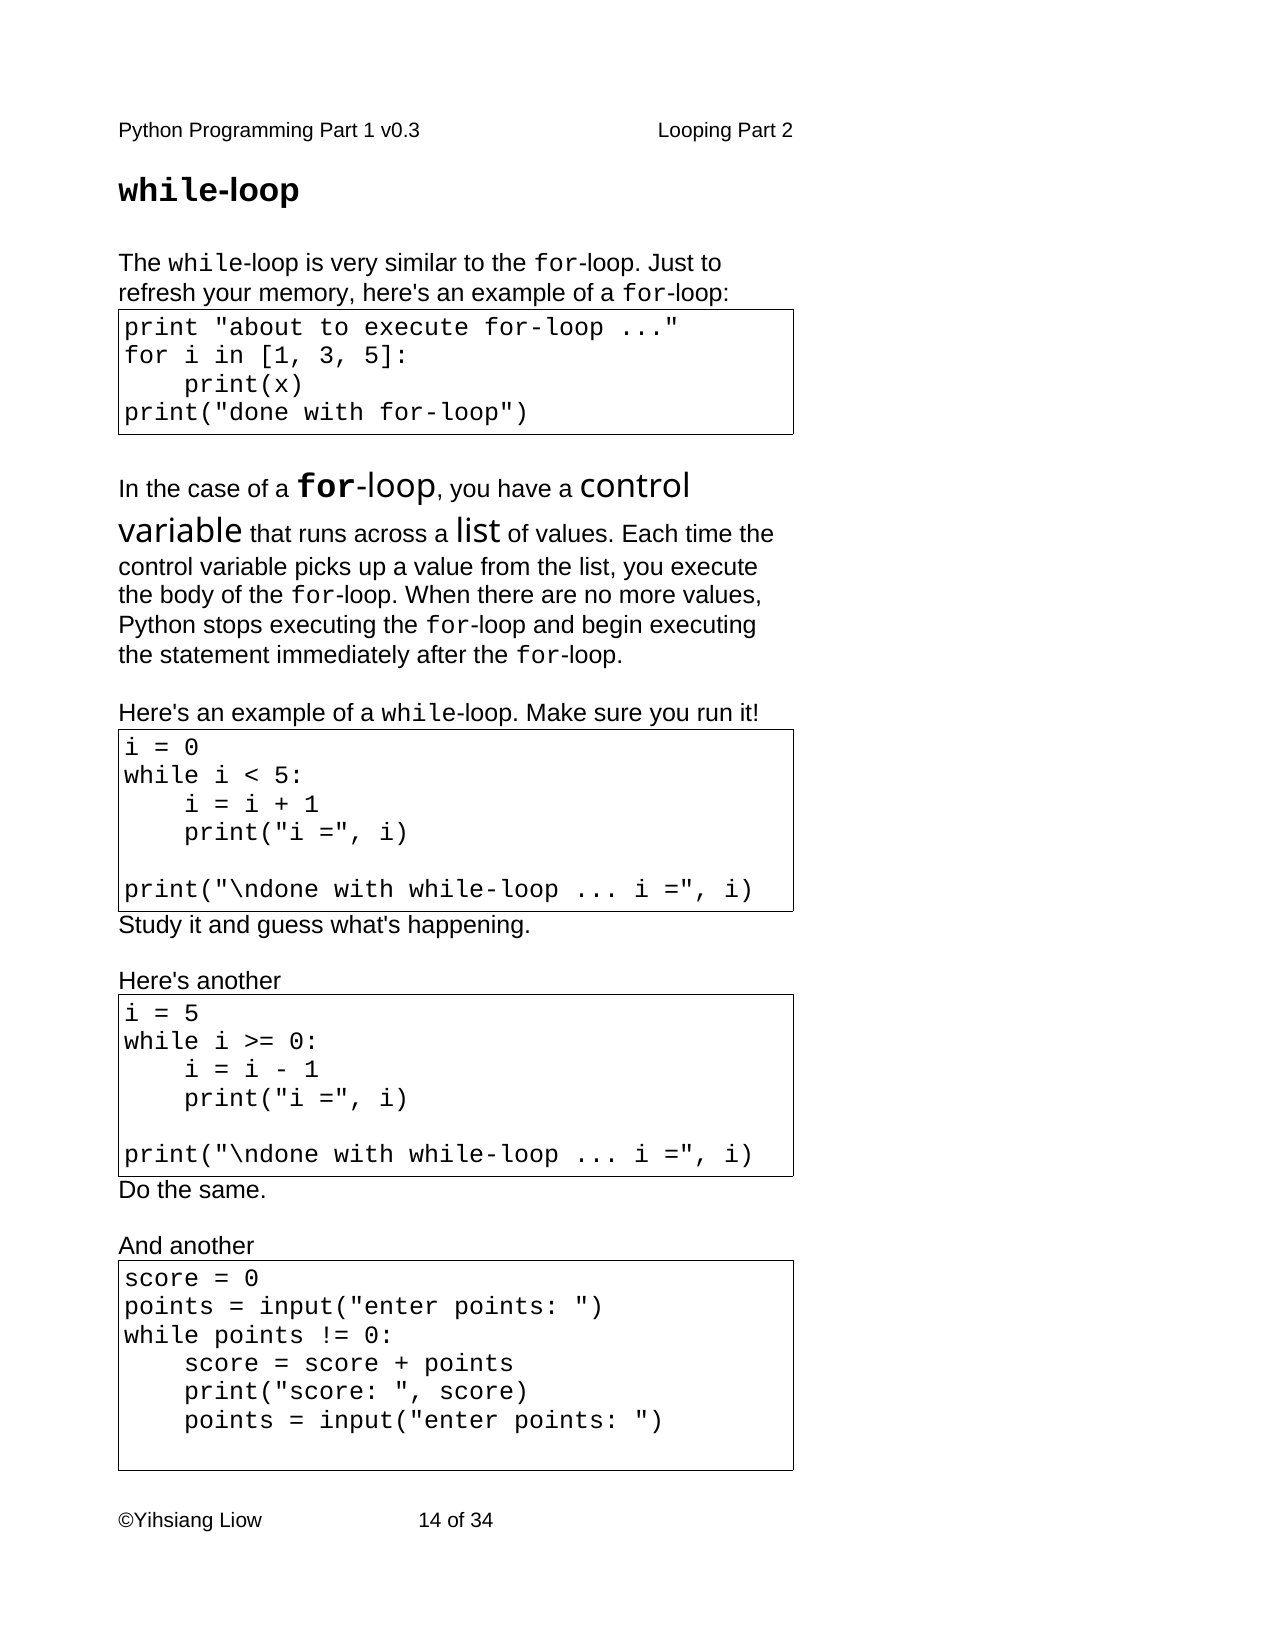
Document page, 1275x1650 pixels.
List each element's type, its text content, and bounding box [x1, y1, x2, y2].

text Here's an example of a while-loop. Make sure you run it! [118, 699, 793, 729]
table_header i = 0 while i < 5: i = i + 1 print("i =", i) print("\ndone with while-loop ... i =", i) [119, 730, 793, 911]
text The while-loop is very similar to the for-loop. Just to refresh your memory, here's an example of a for-loop: [118, 248, 793, 309]
text And another [118, 1232, 793, 1260]
text while-loop [118, 171, 793, 211]
text Do the same. [118, 1177, 793, 1204]
text In the case of a for-loop, you have a control variable that runs across a list of values. Each time the control variable picks up a value from the list, you execute the body of the for-loop. When there are no more values, Python stops executing the for-loop and begin executing the statement immediately after the for-loop. [118, 462, 793, 671]
table_header i = 5 while i >= 0: i = i - 1 print("i =", i) print("\ndone with while-loop ... i =", i) [119, 995, 793, 1176]
text Study it and guess what's happening. [118, 912, 793, 938]
table_header print "about to execute for-loop ..." for i in [1, 3, 5]: print(x) print("done with for-loop") [119, 310, 793, 433]
text Here's another [118, 966, 793, 994]
table_header score = 0 points = input("enter points: ") while points != 0: score = score + points print("score: ", score) points = input("enter points: ") [119, 1261, 793, 1470]
